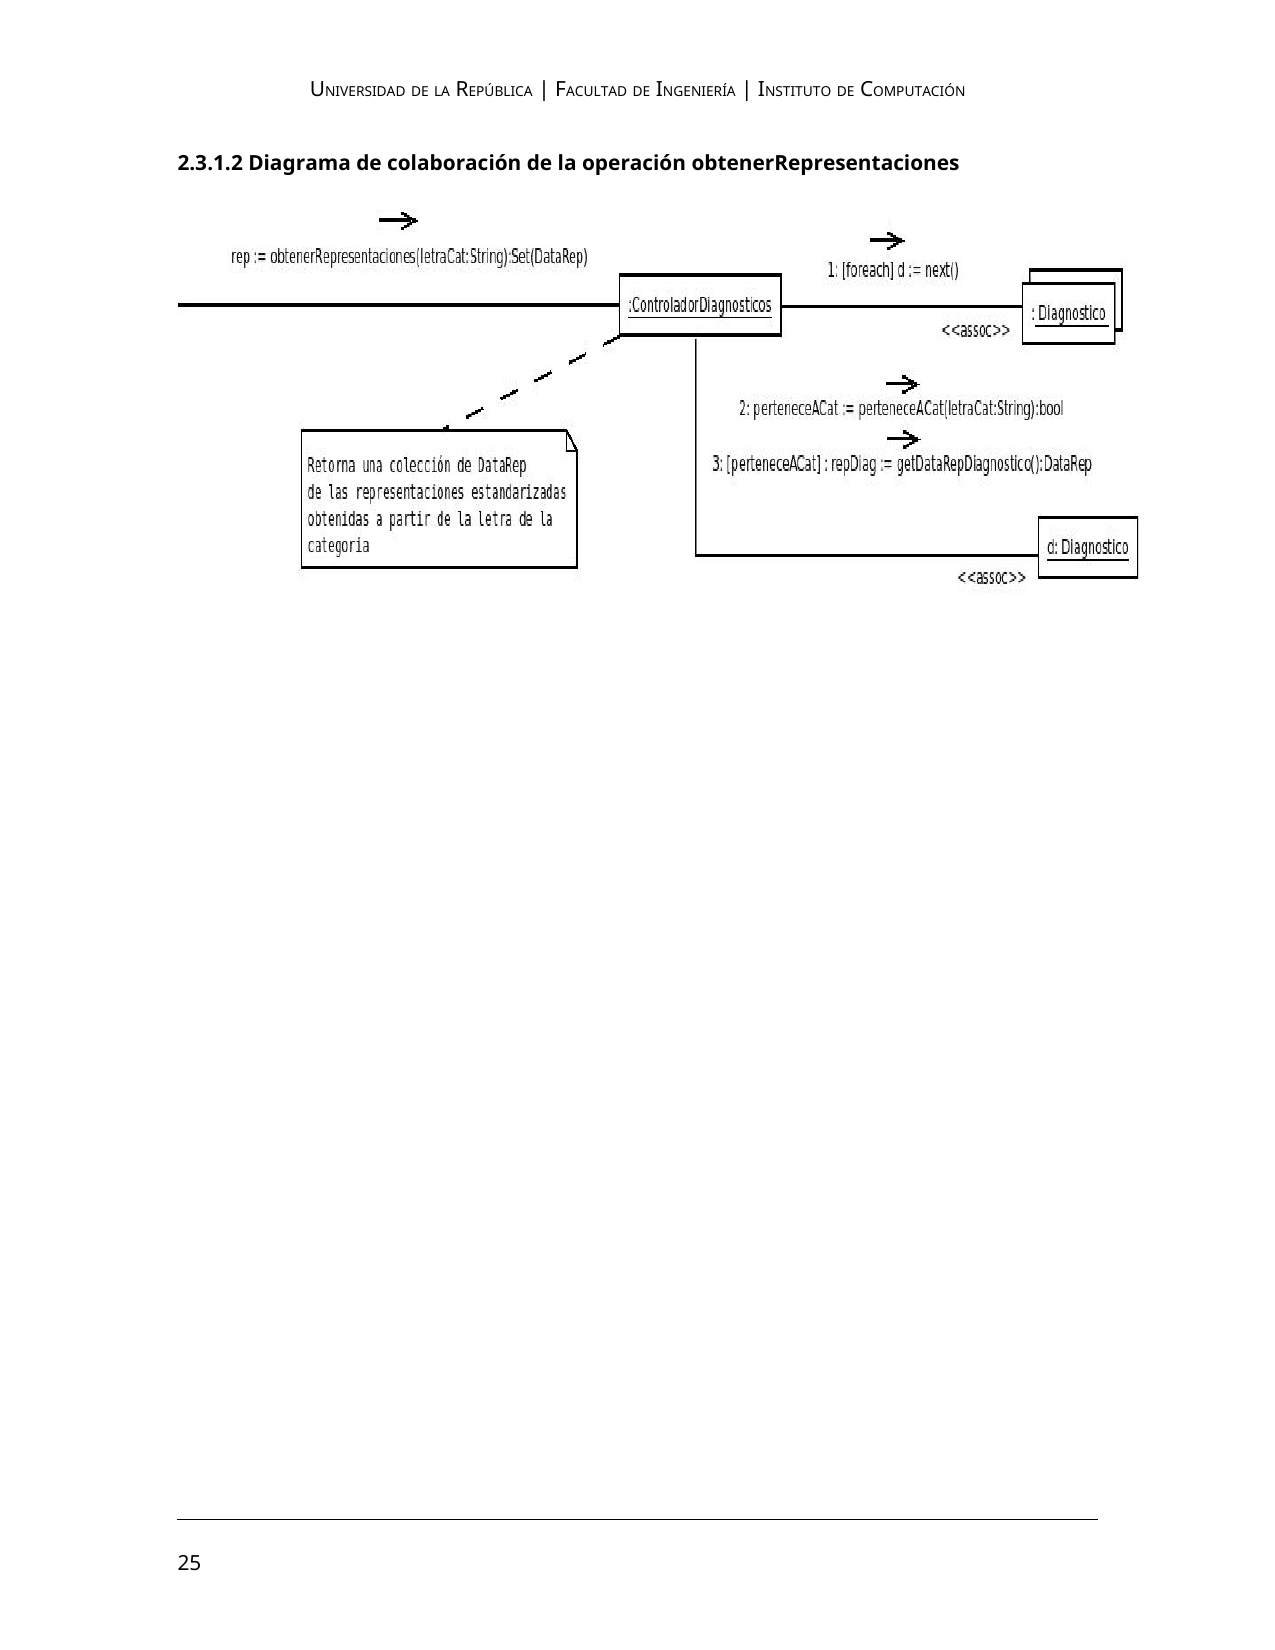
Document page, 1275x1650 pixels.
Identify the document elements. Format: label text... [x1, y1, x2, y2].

picture [177, 208, 1139, 593]
text 2.3.1.2 Diagrama de colaboración de la operación obtenerRepresentaciones [177, 148, 1098, 176]
